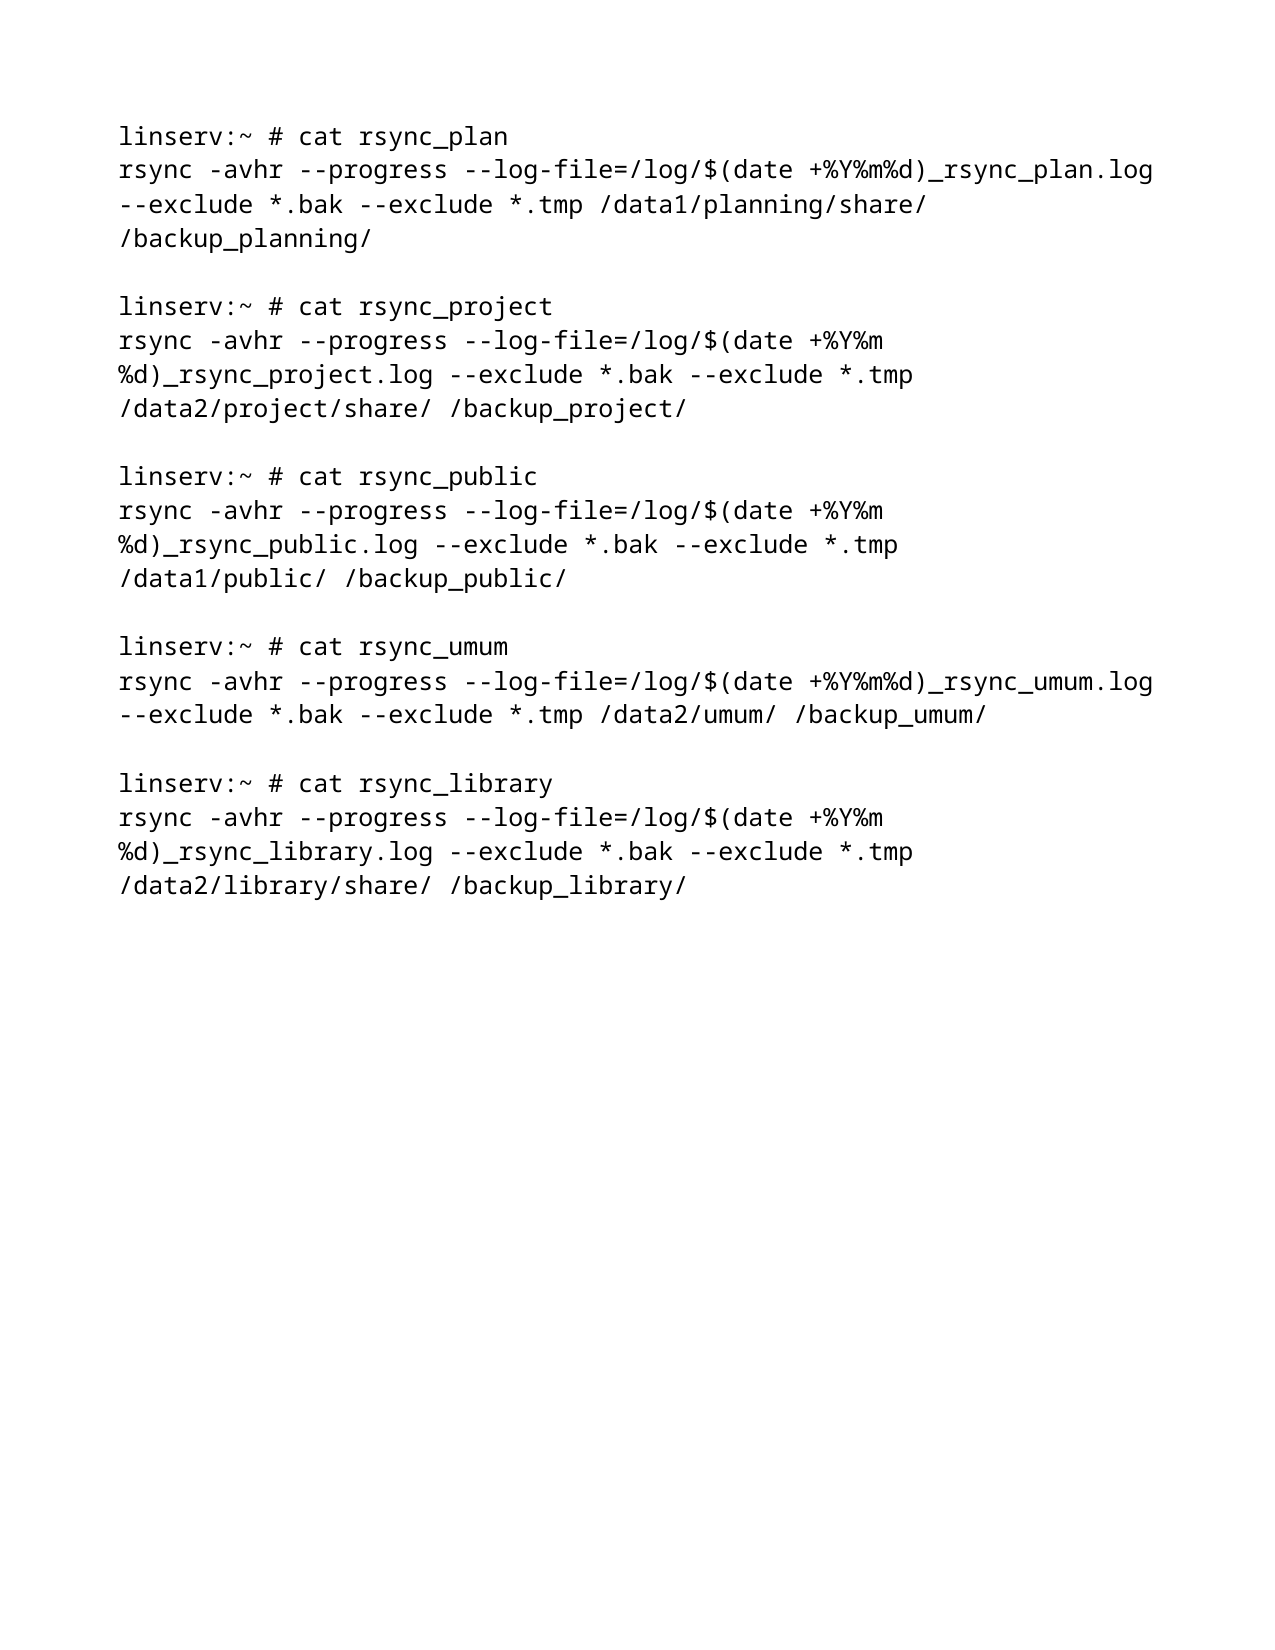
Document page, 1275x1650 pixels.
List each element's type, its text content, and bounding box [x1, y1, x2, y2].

text linserv:~ # cat rsync_plan [118, 118, 1157, 152]
text rsync -avhr --progress --log-file=/log/$(date +%Y%m%d)_rsync_umum.log --exclude *.bak --exclude *.tmp /data2/umum/ /backup_umum/ [118, 663, 1157, 731]
text rsync -avhr --progress --log-file=/log/$(date +%Y%m%d)_rsync_library.log --exclude *.bak --exclude *.tmp /data2/library/share/ /backup_library/ [118, 799, 1157, 902]
text linserv:~ # cat rsync_public [118, 459, 1157, 493]
text linserv:~ # cat rsync_library [118, 765, 1157, 799]
text rsync -avhr --progress --log-file=/log/$(date +%Y%m%d)_rsync_public.log --exclude *.bak --exclude *.tmp /data1/public/ /backup_public/ [118, 493, 1157, 595]
text linserv:~ # cat rsync_umum [118, 629, 1157, 663]
text rsync -avhr --progress --log-file=/log/$(date +%Y%m%d)_rsync_project.log --exclude *.bak --exclude *.tmp /data2/project/share/ /backup_project/ [118, 322, 1157, 425]
text rsync -avhr --progress --log-file=/log/$(date +%Y%m%d)_rsync_plan.log --exclude *.bak --exclude *.tmp /data1/planning/share/ /backup_planning/ [118, 152, 1157, 254]
text linserv:~ # cat rsync_project [118, 288, 1157, 322]
